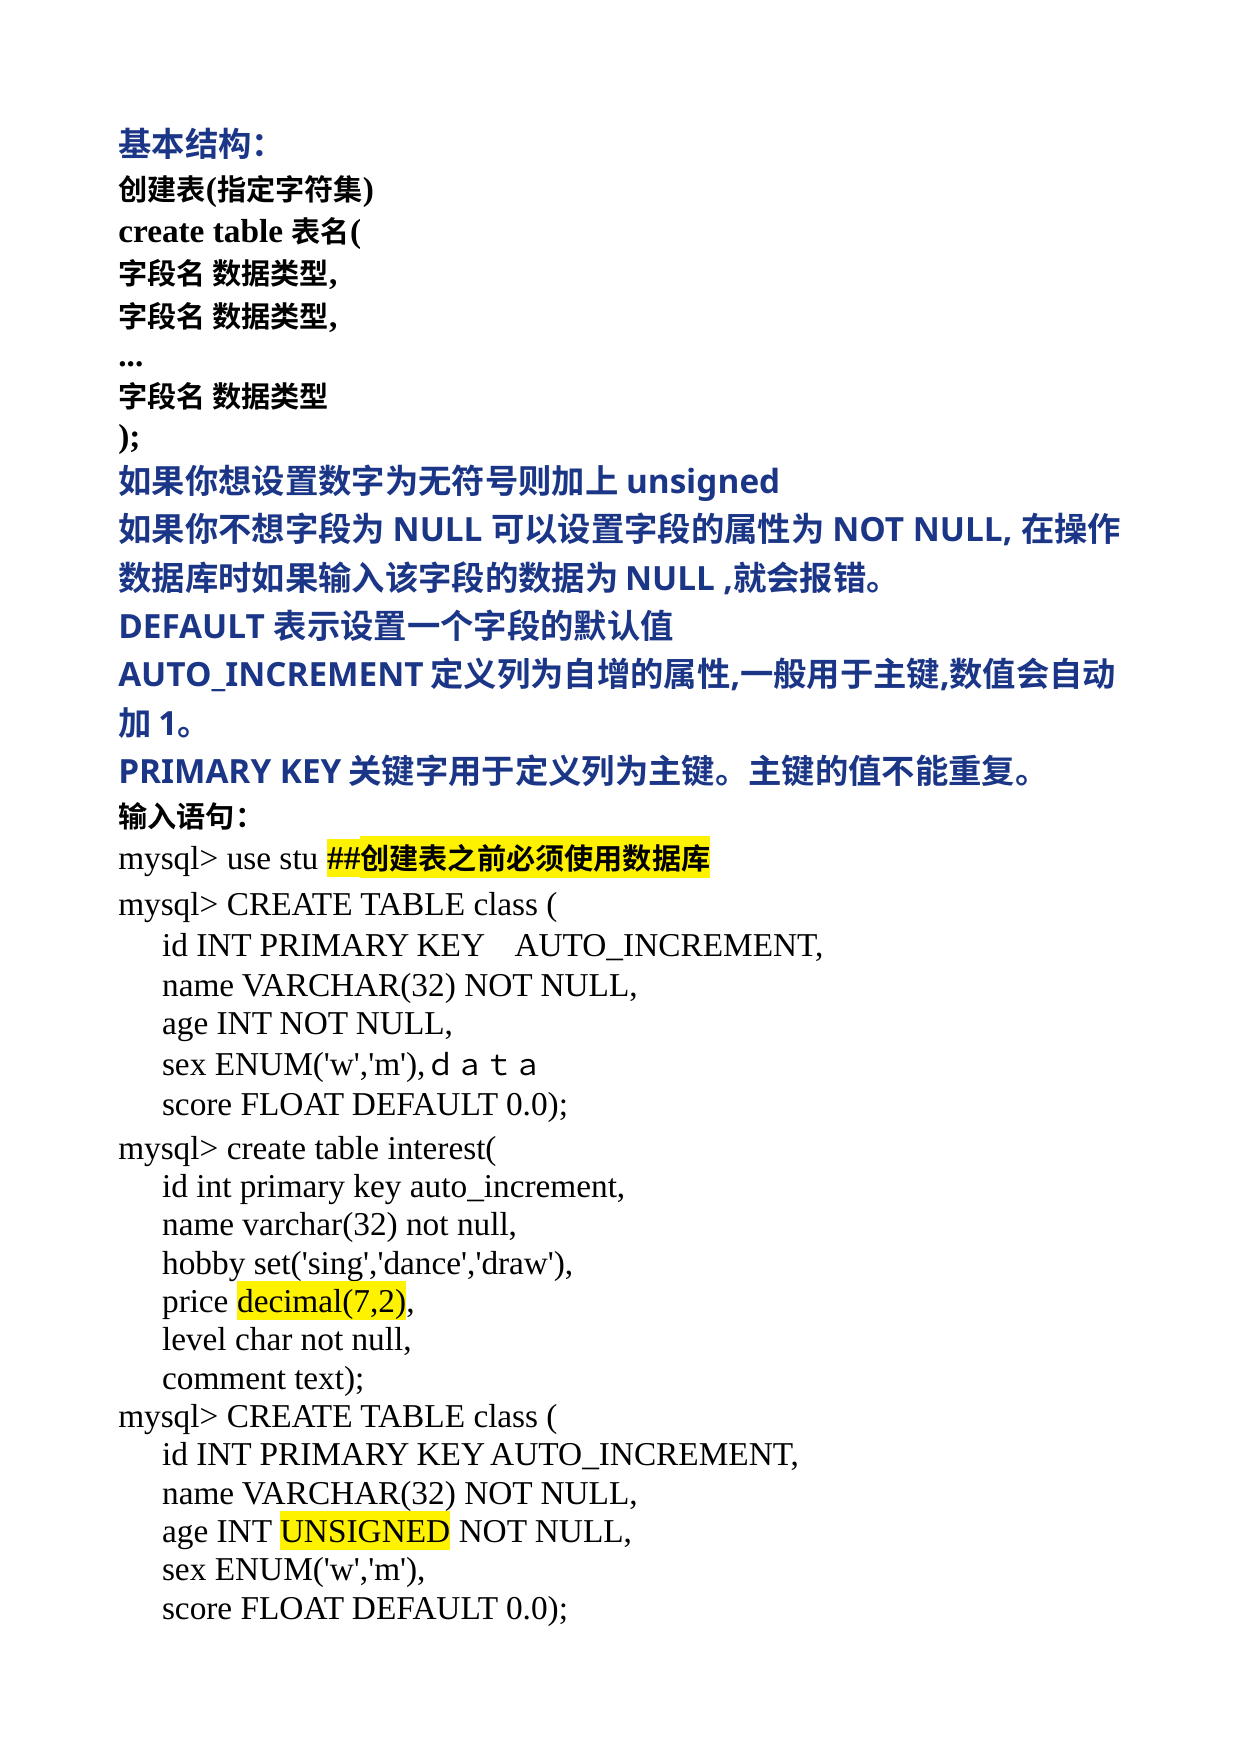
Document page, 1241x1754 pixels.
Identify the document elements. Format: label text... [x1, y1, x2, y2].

text comment text); [118, 1358, 1122, 1396]
text ... [118, 336, 1122, 374]
text sex ENUM('w','m'),ｄａｔａ [118, 1042, 1122, 1084]
text ); [118, 416, 1122, 454]
text 创建表(指定字符集) [118, 166, 1122, 209]
text mysql> CREATE TABLE class ( [118, 884, 1122, 923]
text 字段名 数据类型 [118, 374, 1122, 416]
text hobby set('sing','dance','draw'), [118, 1243, 1122, 1281]
text price decimal(7,2), [118, 1281, 1122, 1320]
text 输入语句： [118, 793, 1122, 836]
text name VARCHAR(32) NOT NULL, [118, 965, 1122, 1003]
text 字段名 数据类型, [118, 293, 1122, 336]
text id INT PRIMARY KEY AUTO_INCREMENT, [118, 923, 1122, 965]
text age INT NOT NULL, [118, 1003, 1122, 1042]
text id int primary key auto_increment, [118, 1166, 1122, 1205]
text 如果你想设置数字为无符号则加上 unsigned [118, 454, 1122, 503]
text create table 表名( [118, 209, 1122, 251]
text id INT PRIMARY KEY AUTO_INCREMENT, [118, 1435, 1122, 1473]
text level char not null, [118, 1320, 1122, 1358]
text score FLOAT DEFAULT 0.0); [118, 1588, 1122, 1626]
text 基本结构： [118, 118, 1122, 166]
text mysql> use stu ##创建表之前必须使用数据库 [118, 836, 1122, 878]
text PRIMARY KEY关键字用于定义列为主键。主键的值不能重复。 [118, 745, 1122, 793]
text age INT UNSIGNED NOT NULL, [118, 1511, 1122, 1550]
text name VARCHAR(32) NOT NULL, [118, 1473, 1122, 1511]
text DEFAULT 表示设置一个字段的默认值 [118, 600, 1122, 648]
text AUTO_INCREMENT定义列为自增的属性,一般用于主键,数值会自动加1。 [118, 648, 1122, 745]
text name varchar(32) not null, [118, 1205, 1122, 1243]
text mysql> CREATE TABLE class ( [118, 1396, 1122, 1435]
text score FLOAT DEFAULT 0.0); [118, 1084, 1122, 1122]
text mysql> create table interest( [118, 1128, 1122, 1166]
text 字段名 数据类型, [118, 251, 1122, 293]
text sex ENUM('w','m'), [118, 1550, 1122, 1588]
text 如果你不想字段为 NULL 可以设置字段的属性为 NOT NULL, 在操作数据库时如果输入该字段的数据为NULL ,就会报错。 [118, 503, 1122, 600]
